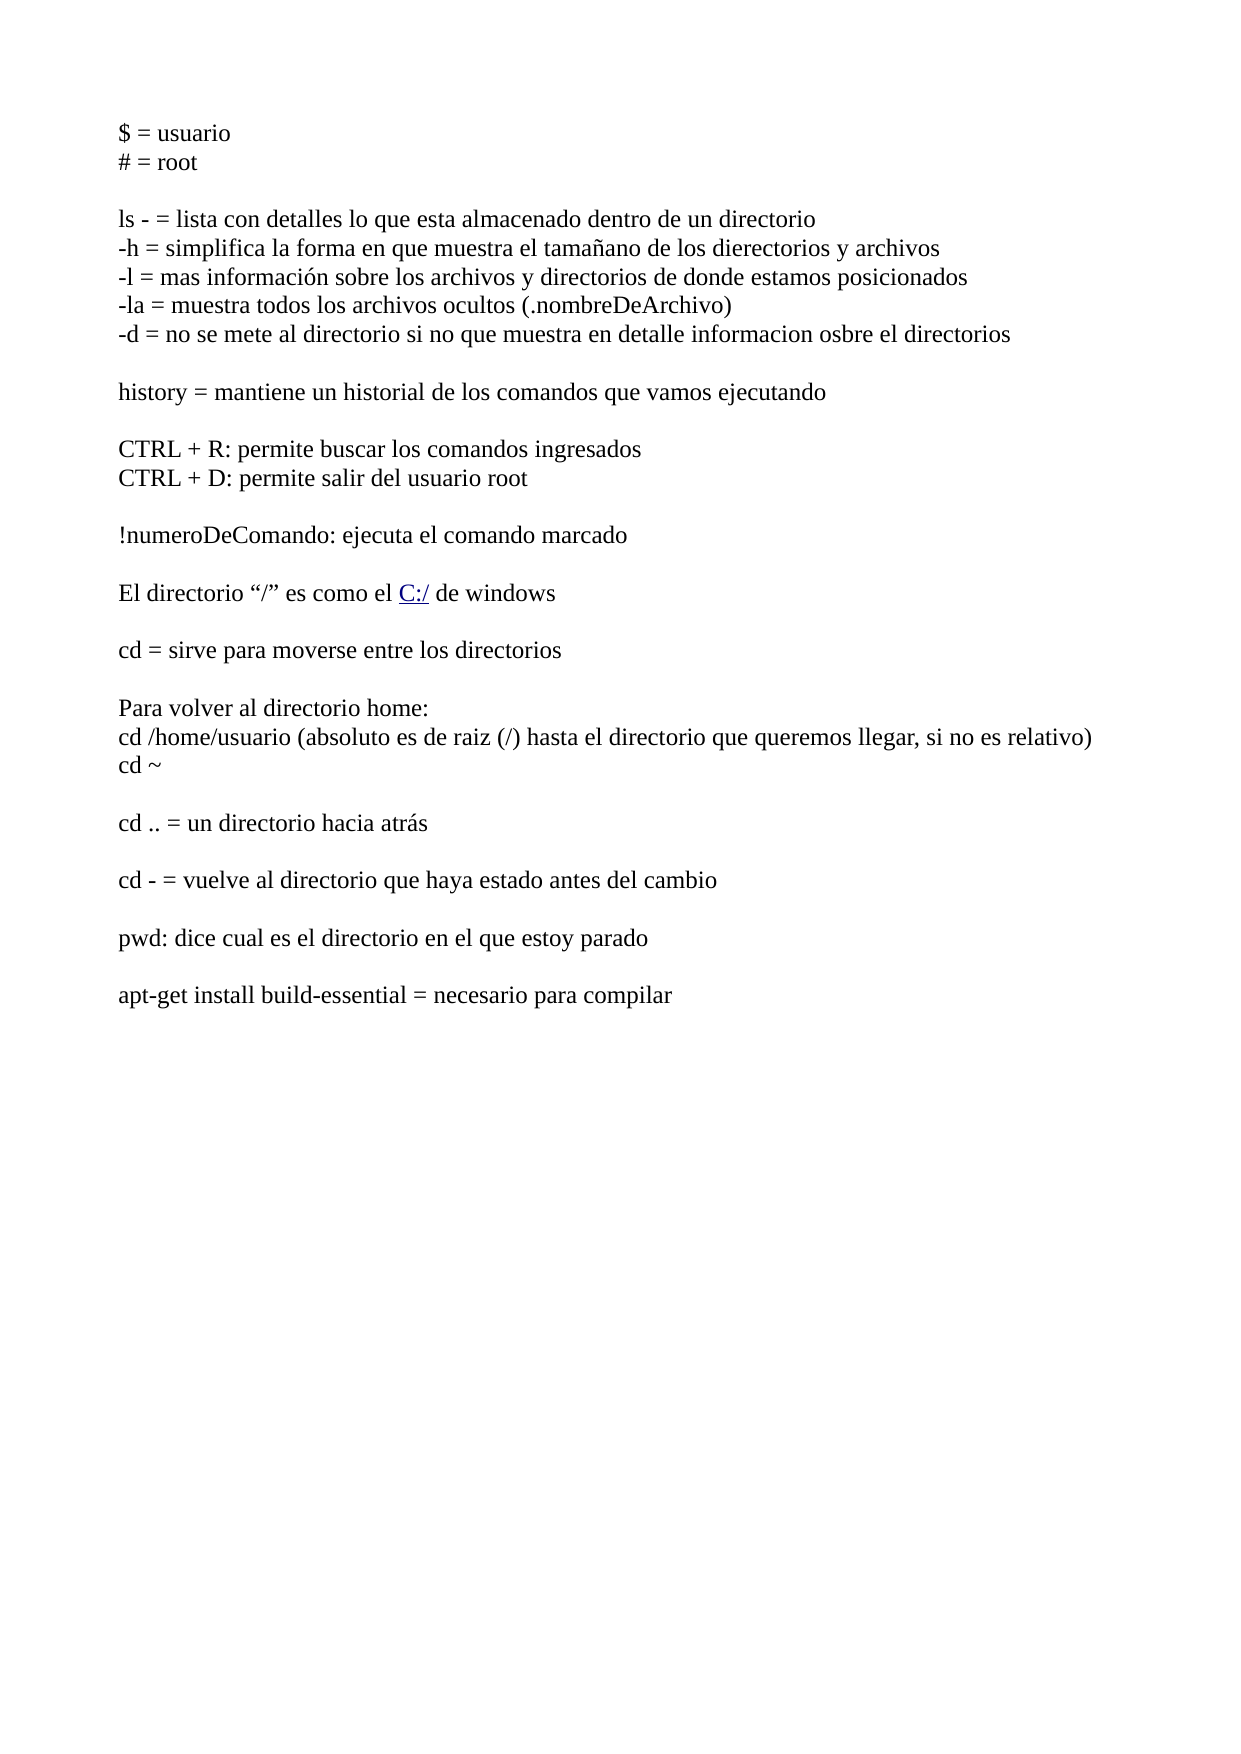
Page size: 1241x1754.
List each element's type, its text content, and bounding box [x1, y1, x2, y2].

text cd - = vuelve al directorio que haya estado antes del cambio [118, 866, 1122, 894]
text pwd: dice cual es el directorio en el que estoy parado [118, 923, 1122, 952]
text El directorio “/” es como el C:/ de windows [118, 578, 1122, 607]
text Para volver al directorio home: [118, 693, 1122, 722]
text history = mantiene un historial de los comandos que vamos ejecutando [118, 377, 1122, 406]
text cd ~ [118, 751, 1122, 779]
text -la = muestra todos los archivos ocultos (.nombreDeArchivo) [118, 291, 1122, 319]
text CTRL + D: permite salir del usuario root [118, 463, 1122, 492]
text # = root [118, 147, 1122, 176]
text cd = sirve para moverse entre los directorios [118, 636, 1122, 664]
text -l = mas información sobre los archivos y directorios de donde estamos posicionados [118, 262, 1122, 291]
text cd .. = un directorio hacia atrás [118, 808, 1122, 837]
text CTRL + R: permite buscar los comandos ingresados [118, 434, 1122, 463]
text !numeroDeComando: ejecuta el comando marcado [118, 521, 1122, 549]
text $ = usuario [118, 118, 1122, 147]
text cd /home/usuario (absoluto es de raiz (/) hasta el directorio que queremos llegar, si no es relativo) [118, 722, 1122, 751]
text -d = no se mete al directorio si no que muestra en detalle informacion osbre el directorios [118, 319, 1122, 348]
text apt-get install build-essential = necesario para compilar [118, 981, 1122, 1009]
text -h = simplifica la forma en que muestra el tamañano de los dierectorios y archivos [118, 233, 1122, 262]
text ls - = lista con detalles lo que esta almacenado dentro de un directorio [118, 204, 1122, 233]
